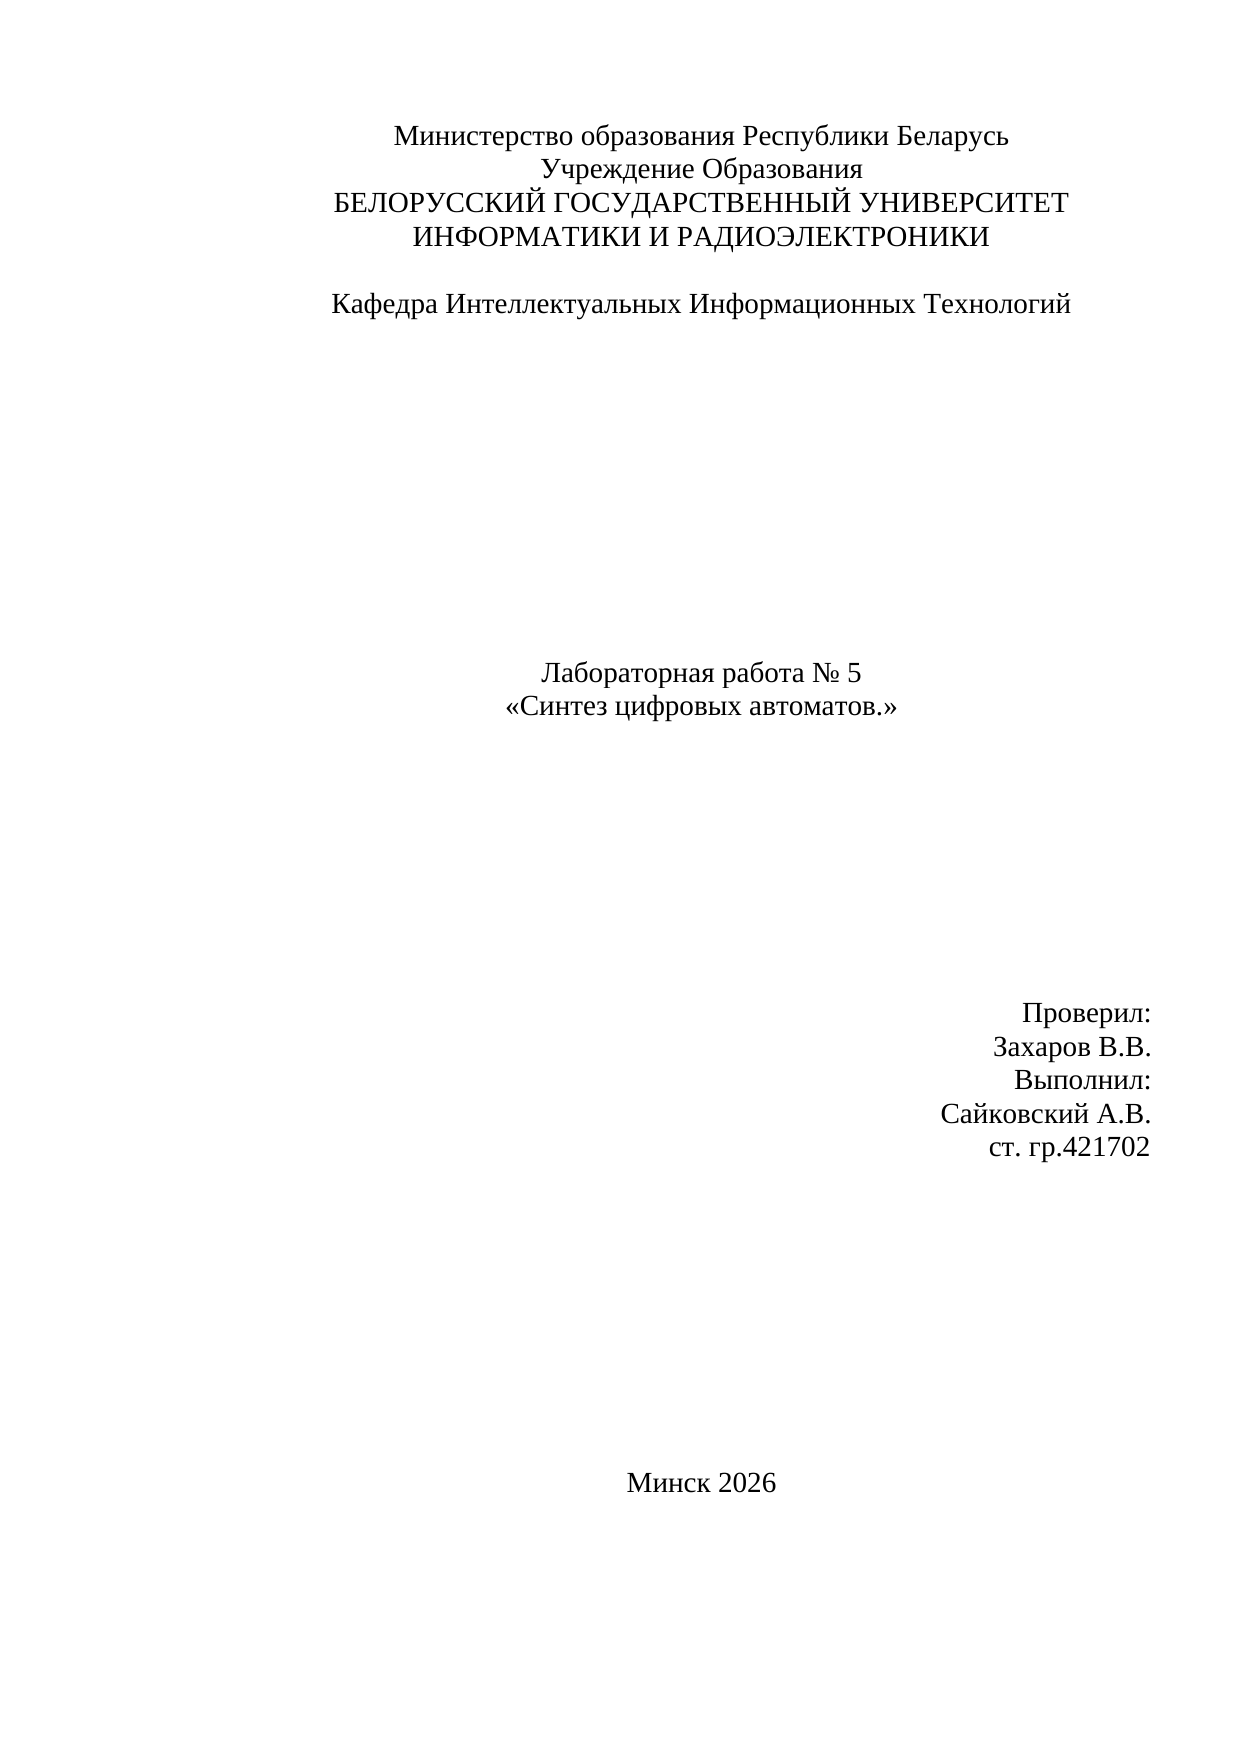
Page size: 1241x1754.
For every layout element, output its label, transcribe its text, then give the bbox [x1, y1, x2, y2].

text ИНФОРМАТИКИ И РАДИОЭЛЕКТРОНИКИ [177, 219, 1152, 252]
text Министерство образования Республики Беларусь [177, 118, 1152, 152]
text Лабораторная работа № 5 [177, 655, 1152, 688]
text Сайковский А.В. [177, 1096, 1152, 1129]
text Минск 2026 [177, 1465, 1152, 1498]
text «Синтез цифровых автоматов.» [177, 688, 1152, 722]
text Выполнил: [177, 1062, 1152, 1096]
text Проверил: [177, 995, 1152, 1029]
text Учреждение Образования [177, 152, 1152, 185]
text БЕЛОРУССКИЙ ГОСУДАРСТВЕННЫЙ УНИВЕРСИТЕТ [177, 185, 1152, 219]
text ст. гр.421702 [177, 1129, 1152, 1163]
text Кафедра Интеллектуальных Информационных Технологий [177, 286, 1152, 319]
text Захаров В.В. [177, 1029, 1152, 1062]
